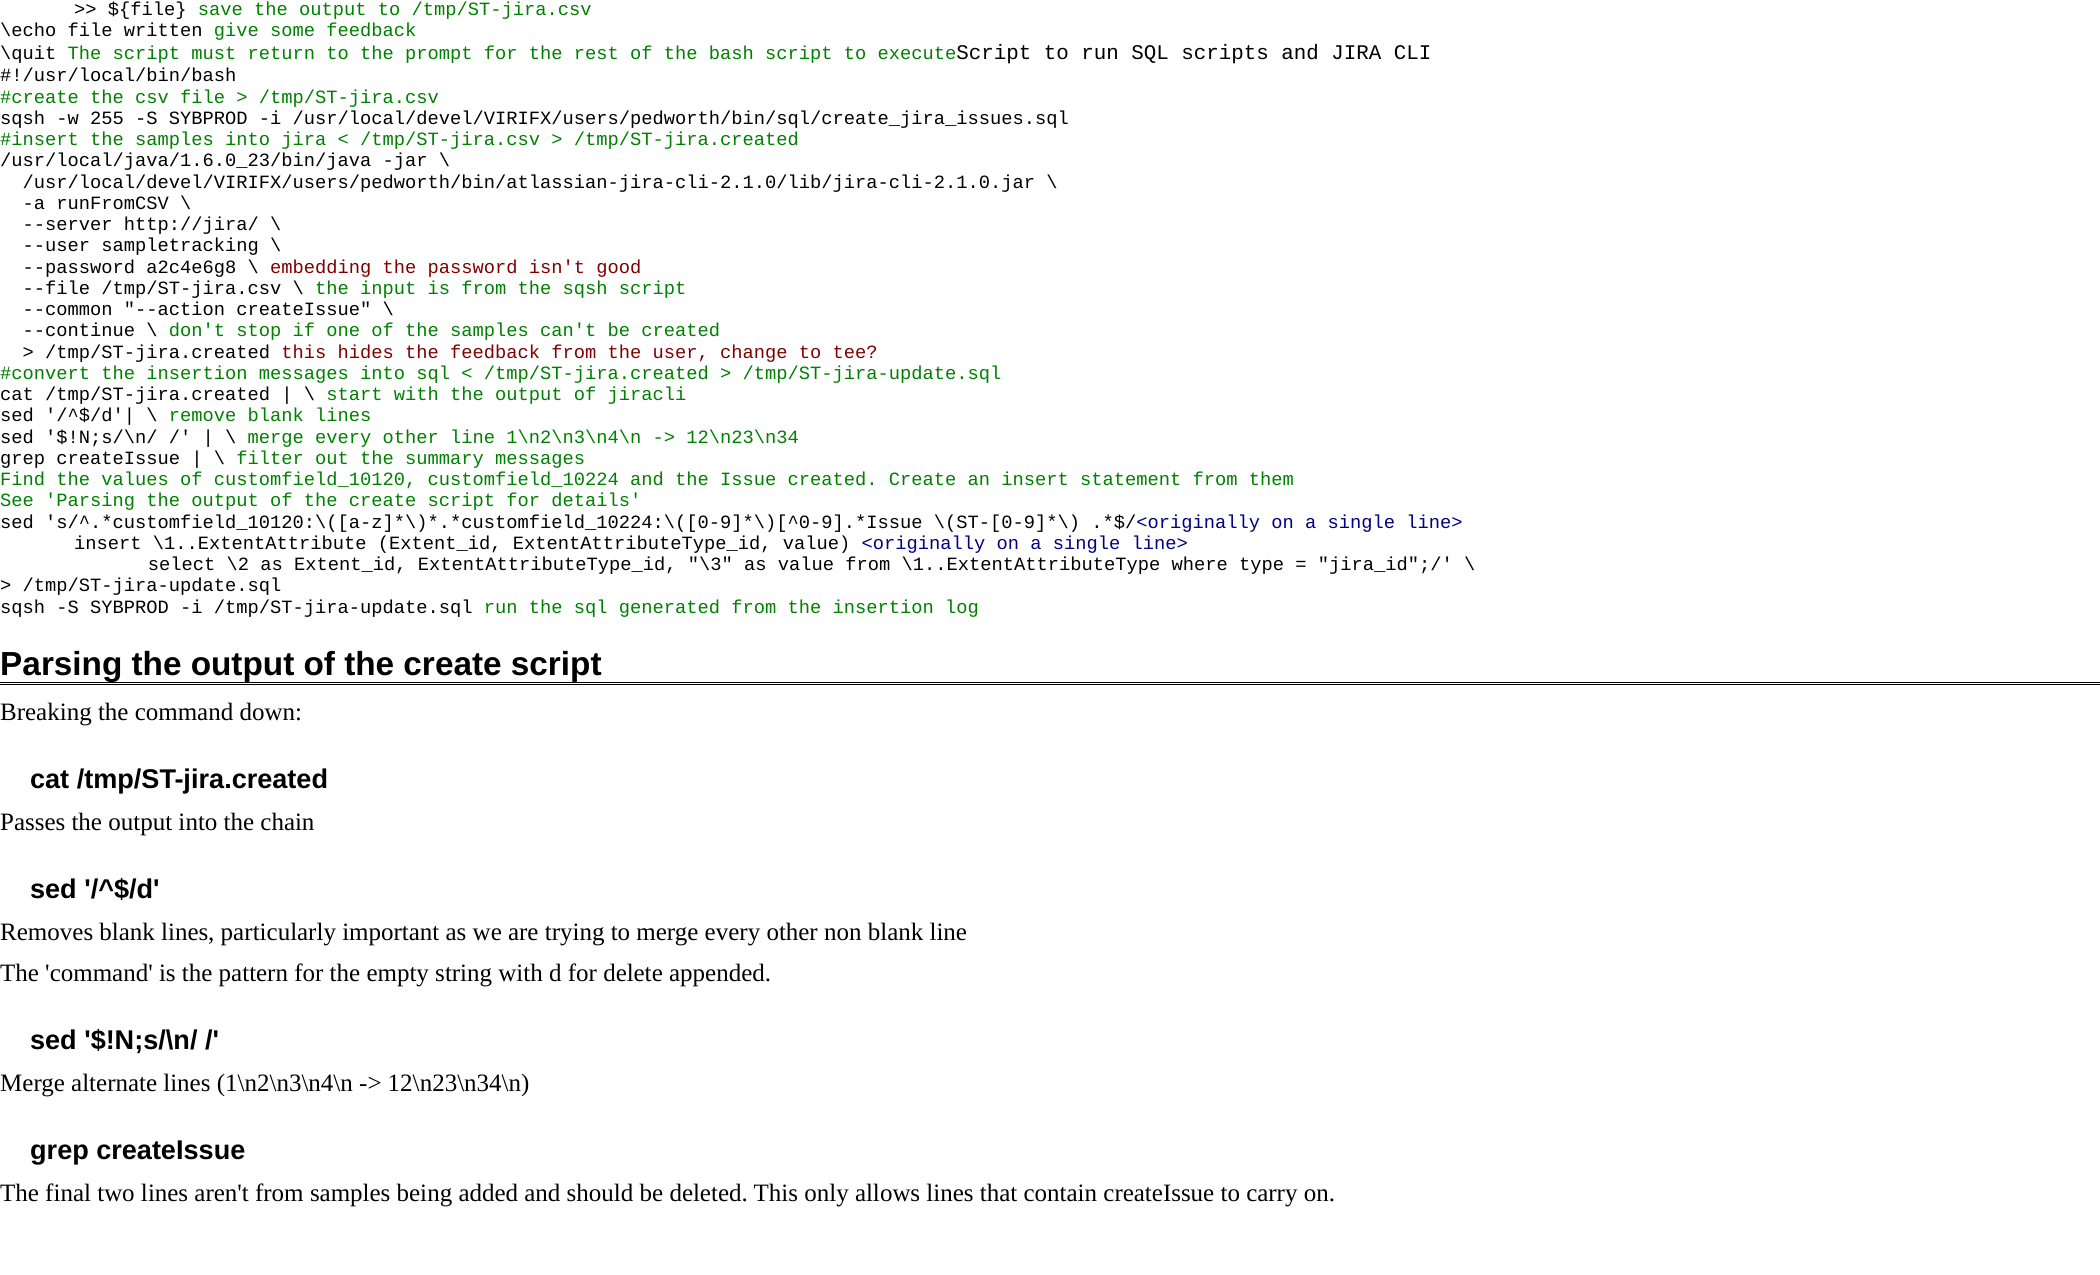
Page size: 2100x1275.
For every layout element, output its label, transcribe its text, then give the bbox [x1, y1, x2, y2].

text The final two lines aren't from samples being added and should be deleted. This only allows lines that contain createIssue to carry on. [0, 1178, 2100, 1207]
text sqsh -S SYBPROD -i /tmp/ST-jira-update.sql run the sql generated from the insertion log [0, 597, 2100, 619]
text --user sampletracking \ [0, 236, 2100, 257]
text The 'command' is the pattern for the empty string with d for delete appended. [0, 958, 2100, 987]
subtitle cat /tmp/ST-jira.created [30, 763, 2100, 794]
text #insert the samples into jira < /tmp/ST-jira.csv > /tmp/ST-jira.created [0, 130, 2100, 151]
text > /tmp/ST-jira-update.sql [0, 576, 2100, 597]
text insert \1..ExtentAttribute (Extent_id, ExtentAttributeType_id, value) <originally on a single line> [0, 534, 2100, 555]
text Find the values of customfield_10120, customfield_10224 and the Issue created. Create an insert statement from them [0, 470, 2100, 491]
subtitle grep createIssue [30, 1134, 2100, 1166]
subtitle Parsing the output of the create script [0, 644, 2100, 682]
text --continue \ don't stop if one of the samples can't be created [0, 321, 2100, 342]
text -a runFromCSV \ [0, 194, 2100, 215]
text cat /tmp/ST-jira.created | \ start with the output of jiracli [0, 385, 2100, 406]
subtitle sed '/^$/d' [30, 873, 2100, 904]
text sed 's/^.*customfield_10120:\([a-z]*\)*.*customfield_10224:\([0-9]*\)[^0-9].*Issue \(ST-[0-9]*\) .*$/<originally on a single line> [0, 512, 2100, 534]
text #!/usr/local/bin/bash [0, 66, 2100, 87]
text --common "--action createIssue" \ [0, 300, 2100, 321]
text Breaking the command down: [0, 697, 2100, 726]
text \echo file written give some feedback [0, 21, 2100, 42]
text --password a2c4e6g8 \ embedding the password isn't good [0, 257, 2100, 279]
text See 'Parsing the output of the create script for details' [0, 491, 2100, 512]
text #create the csv file > /tmp/ST-jira.csv [0, 87, 2100, 109]
text Removes blank lines, particularly important as we are trying to merge every other non blank line [0, 917, 2100, 946]
text --server http://jira/ \ [0, 215, 2100, 236]
text > /tmp/ST-jira.created this hides the feedback from the user, change to tee? [0, 342, 2100, 364]
text /usr/local/devel/VIRIFX/users/pedworth/bin/atlassian-jira-cli-2.1.0/lib/jira-cli-2.1.0.jar \ [0, 172, 2100, 194]
text /usr/local/java/1.6.0_23/bin/java -jar \ [0, 151, 2100, 172]
text sed '$!N;s/\n/ /' | \ merge every other line 1\n2\n3\n4\n -> 12\n23\n34 [0, 427, 2100, 449]
text sqsh -w 255 -S SYBPROD -i /usr/local/devel/VIRIFX/users/pedworth/bin/sql/create_jira_issues.sql [0, 109, 2100, 130]
text select \2 as Extent_id, ExtentAttributeType_id, "\3" as value from \1..ExtentAttributeType where type = "jira_id";/' \ [0, 555, 2100, 576]
subtitle sed '$!N;s/\n/ /' [30, 1024, 2100, 1056]
text grep createIssue | \ filter out the summary messages [0, 449, 2100, 470]
text \quit The script must return to the prompt for the rest of the bash script to executeScript to run SQL scripts and JIRA CLI [0, 42, 2100, 66]
text >> ${file} save the output to /tmp/ST-jira.csv [0, 0, 2100, 21]
text #convert the insertion messages into sql < /tmp/ST-jira.created > /tmp/ST-jira-update.sql [0, 364, 2100, 385]
text Passes the output into the chain [0, 807, 2100, 836]
text sed '/^$/d'| \ remove blank lines [0, 406, 2100, 427]
text Merge alternate lines (1\n2\n3\n4\n -> 12\n23\n34\n) [0, 1068, 2100, 1097]
text --file /tmp/ST-jira.csv \ the input is from the sqsh script [0, 279, 2100, 300]
